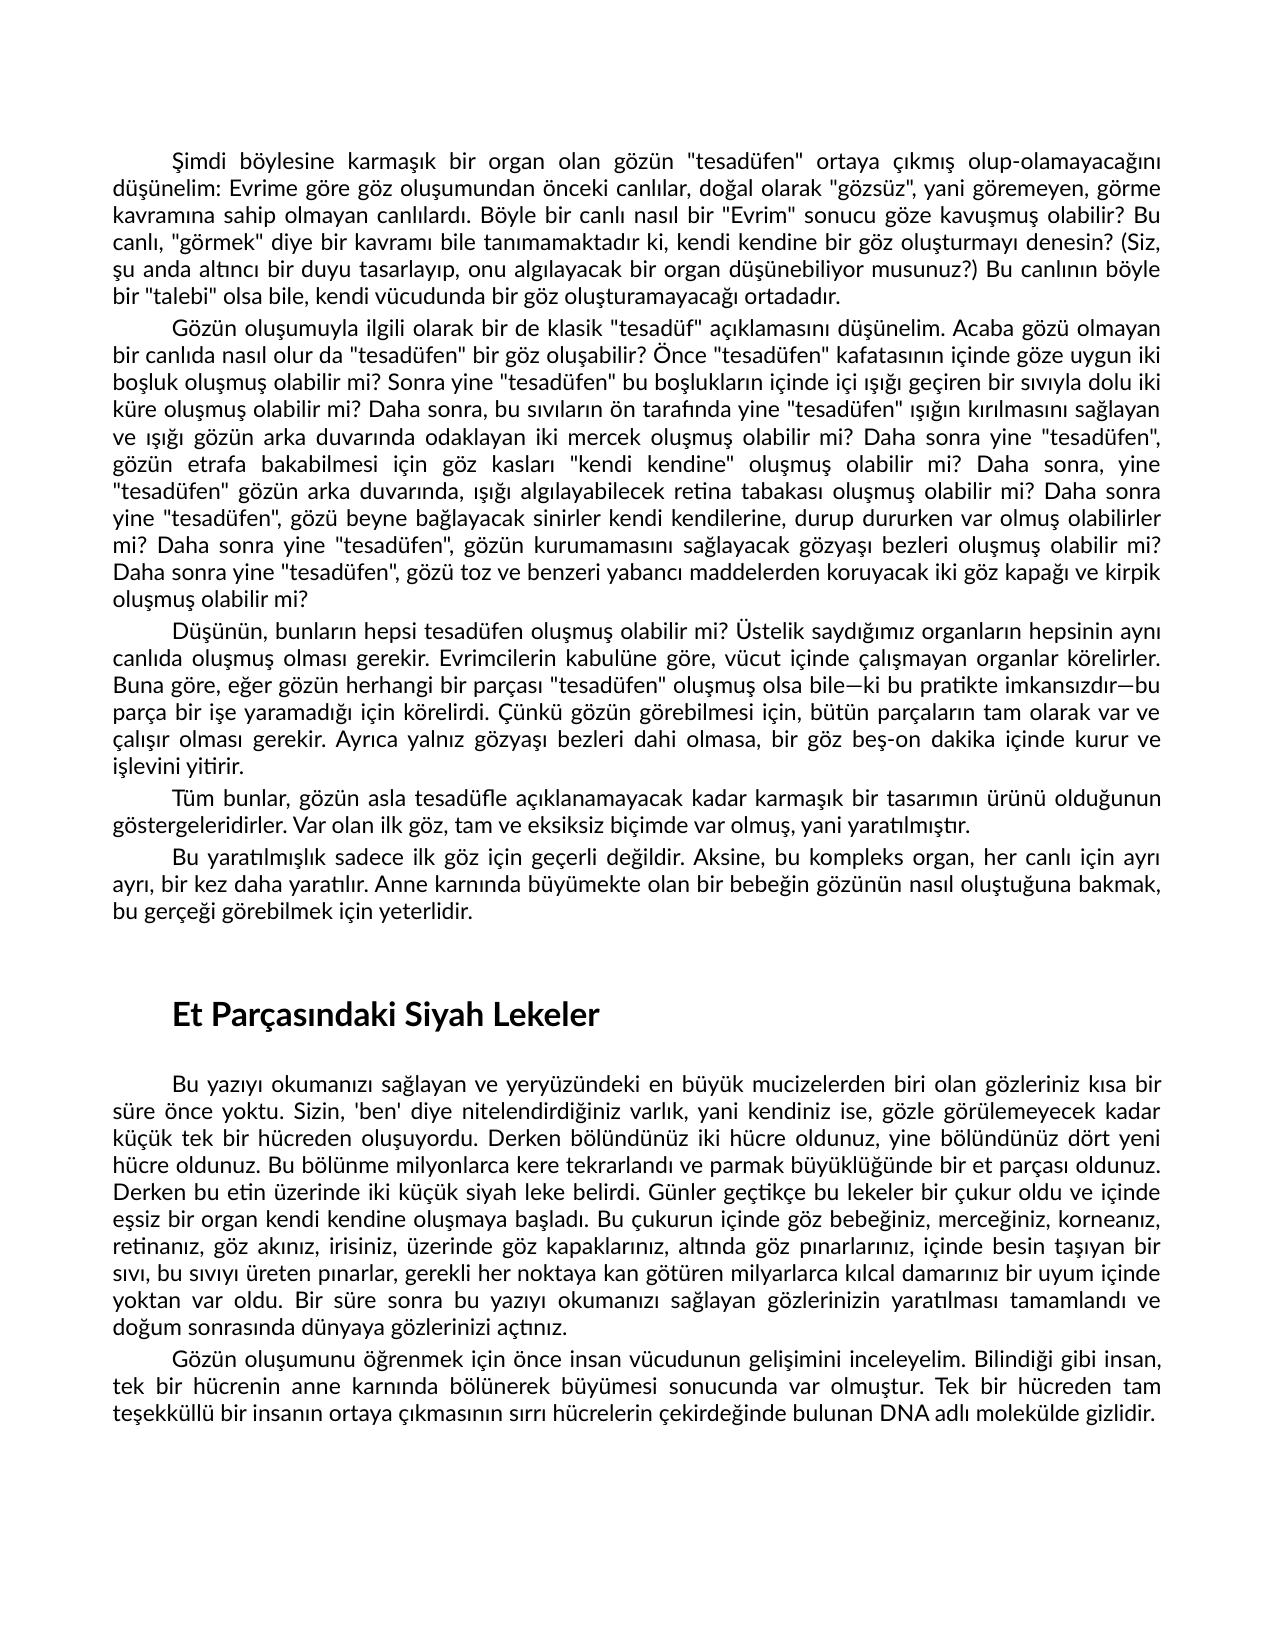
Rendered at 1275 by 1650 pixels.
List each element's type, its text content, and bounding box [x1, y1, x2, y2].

text Bu yaratılmışlık sadece ilk göz için geçerli değildir. Aksine, bu kompleks organ, her canlı için ayrı ayrı, bir kez daha yaratılır. Anne karnında büyümekte olan bir bebeğin gözünün nasıl oluştuğuna bakmak, bu gerçeği görebilmek için yeterlidir. [112, 844, 1162, 925]
text Bu yazıyı okumanızı sağlayan ve yeryüzündeki en büyük mucizelerden biri olan gözleriniz kısa bir süre önce yoktu. Sizin, 'ben' diye nitelendirdiğiniz varlık, yani kendiniz ise, gözle görülemeyecek kadar küçük tek bir hücreden oluşuyordu. Derken bölündünüz iki hücre oldunuz, yine bölündünüz dört yeni hücre oldunuz. Bu bölünme milyonlarca kere tekrarlandı ve parmak büyüklüğünde bir et parçası oldunuz. Derken bu etin üzerinde iki küçük siyah leke belirdi. Günler geçtikçe bu lekeler bir çukur oldu ve içinde eşsiz bir organ kendi kendine oluşmaya başladı. Bu çukurun içinde göz bebeğiniz, merceğiniz, korneanız, retinanız, göz akınız, irisiniz, üzerinde göz kapaklarınız, altında göz pınarlarınız, içinde besin taşıyan bir sıvı, bu sıvıyı üreten pınarlar, gerekli her noktaya kan götüren milyarlarca kılcal damarınız bir uyum içinde yoktan var oldu. Bir süre sonra bu yazıyı okumanızı sağlayan gözlerinizin yaratılması tamamlandı ve doğum sonrasında dünyaya gözlerinizi açtınız. [112, 1070, 1162, 1341]
text Gözün oluşumunu öğrenmek için önce insan vücudunun gelişimini inceleyelim. Bilindiği gibi insan, tek bir hücrenin anne karnında bölünerek büyümesi sonucunda var olmuştur. Tek bir hücreden tam teşekküllü bir insanın ortaya çıkmasının sırrı hücrelerin çekirdeğinde bulunan DNA adlı molekülde gizlidir. [112, 1346, 1162, 1427]
text Et Parçasındaki Siyah Lekeler [112, 994, 1162, 1034]
text Gözün oluşumuyla ilgili olarak bir de klasik "tesadüf" açıklamasını düşünelim. Acaba gözü olmayan bir canlıda nasıl olur da "tesadüfen" bir göz oluşabilir? Önce "tesadüfen" kafatasının içinde göze uygun iki boşluk oluşmuş olabilir mi? Sonra yine "tesadüfen" bu boşlukların içinde içi ışığı geçiren bir sıvıyla dolu iki küre oluşmuş olabilir mi? Daha sonra, bu sıvıların ön tarafında yine "tesadüfen" ışığın kırılmasını sağlayan ve ışığı gözün arka duvarında odaklayan iki mercek oluşmuş olabilir mi? Daha sonra yine "tesadüfen", gözün etrafa bakabilmesi için göz kasları "kendi kendine" oluşmuş olabilir mi? Daha sonra, yine "tesadüfen" gözün arka duvarında, ışığı algılayabilecek retina tabakası oluşmuş olabilir mi? Daha sonra yine "tesadüfen", gözü beyne bağlayacak sinirler kendi kendilerine, durup dururken var olmuş olabilirler mi? Daha sonra yine "tesadüfen", gözün kurumamasını sağlayacak gözyaşı bezleri oluşmuş olabilir mi? Daha sonra yine "tesadüfen", gözü toz ve benzeri yabancı maddelerden koruyacak iki göz kapağı ve kirpik oluşmuş olabilir mi? [112, 315, 1162, 613]
text Tüm bunlar, gözün asla tesadüfle açıklanamayacak kadar karmaşık bir tasarımın ürünü olduğunun göstergeleridirler. Var olan ilk göz, tam ve eksiksiz biçimde var olmuş, yani yaratılmıştır. [112, 785, 1162, 839]
text Düşünün, bunların hepsi tesadüfen oluşmuş olabilir mi? Üstelik saydığımız organların hepsinin aynı canlıda oluşmuş olması gerekir. Evrimcilerin kabulüne göre, vücut içinde çalışmayan organlar körelirler. Buna göre, eğer gözün herhangi bir parçası "tesadüfen" oluşmuş olsa bile—ki bu pratikte imkansızdır—bu parça bir işe yaramadığı için körelirdi. Çünkü gözün görebilmesi için, bütün parçaların tam olarak var ve çalışır olması gerekir. Ayrıca yalnız gözyaşı bezleri dahi olmasa, bir göz beş-on dakika içinde kurur ve işlevini yitirir. [112, 618, 1162, 780]
text Şimdi böylesine karmaşık bir organ olan gözün "tesadüfen" ortaya çıkmış olup-olamayacağını düşünelim: Evrime göre göz oluşumundan önceki canlılar, doğal olarak "gözsüz", yani göremeyen, görme kavramına sahip olmayan canlılardı. Böyle bir canlı nasıl bir "Evrim" sonucu göze kavuşmuş olabilir? Bu canlı, "görmek" diye bir kavramı bile tanımamaktadır ki, kendi kendine bir göz oluşturmayı denesin? (Siz, şu anda altıncı bir duyu tasarlayıp, onu algılayacak bir organ düşünebiliyor musunuz?) Bu canlının böyle bir "talebi" olsa bile, kendi vücudunda bir göz oluşturamayacağı ortadadır. [112, 148, 1162, 310]
